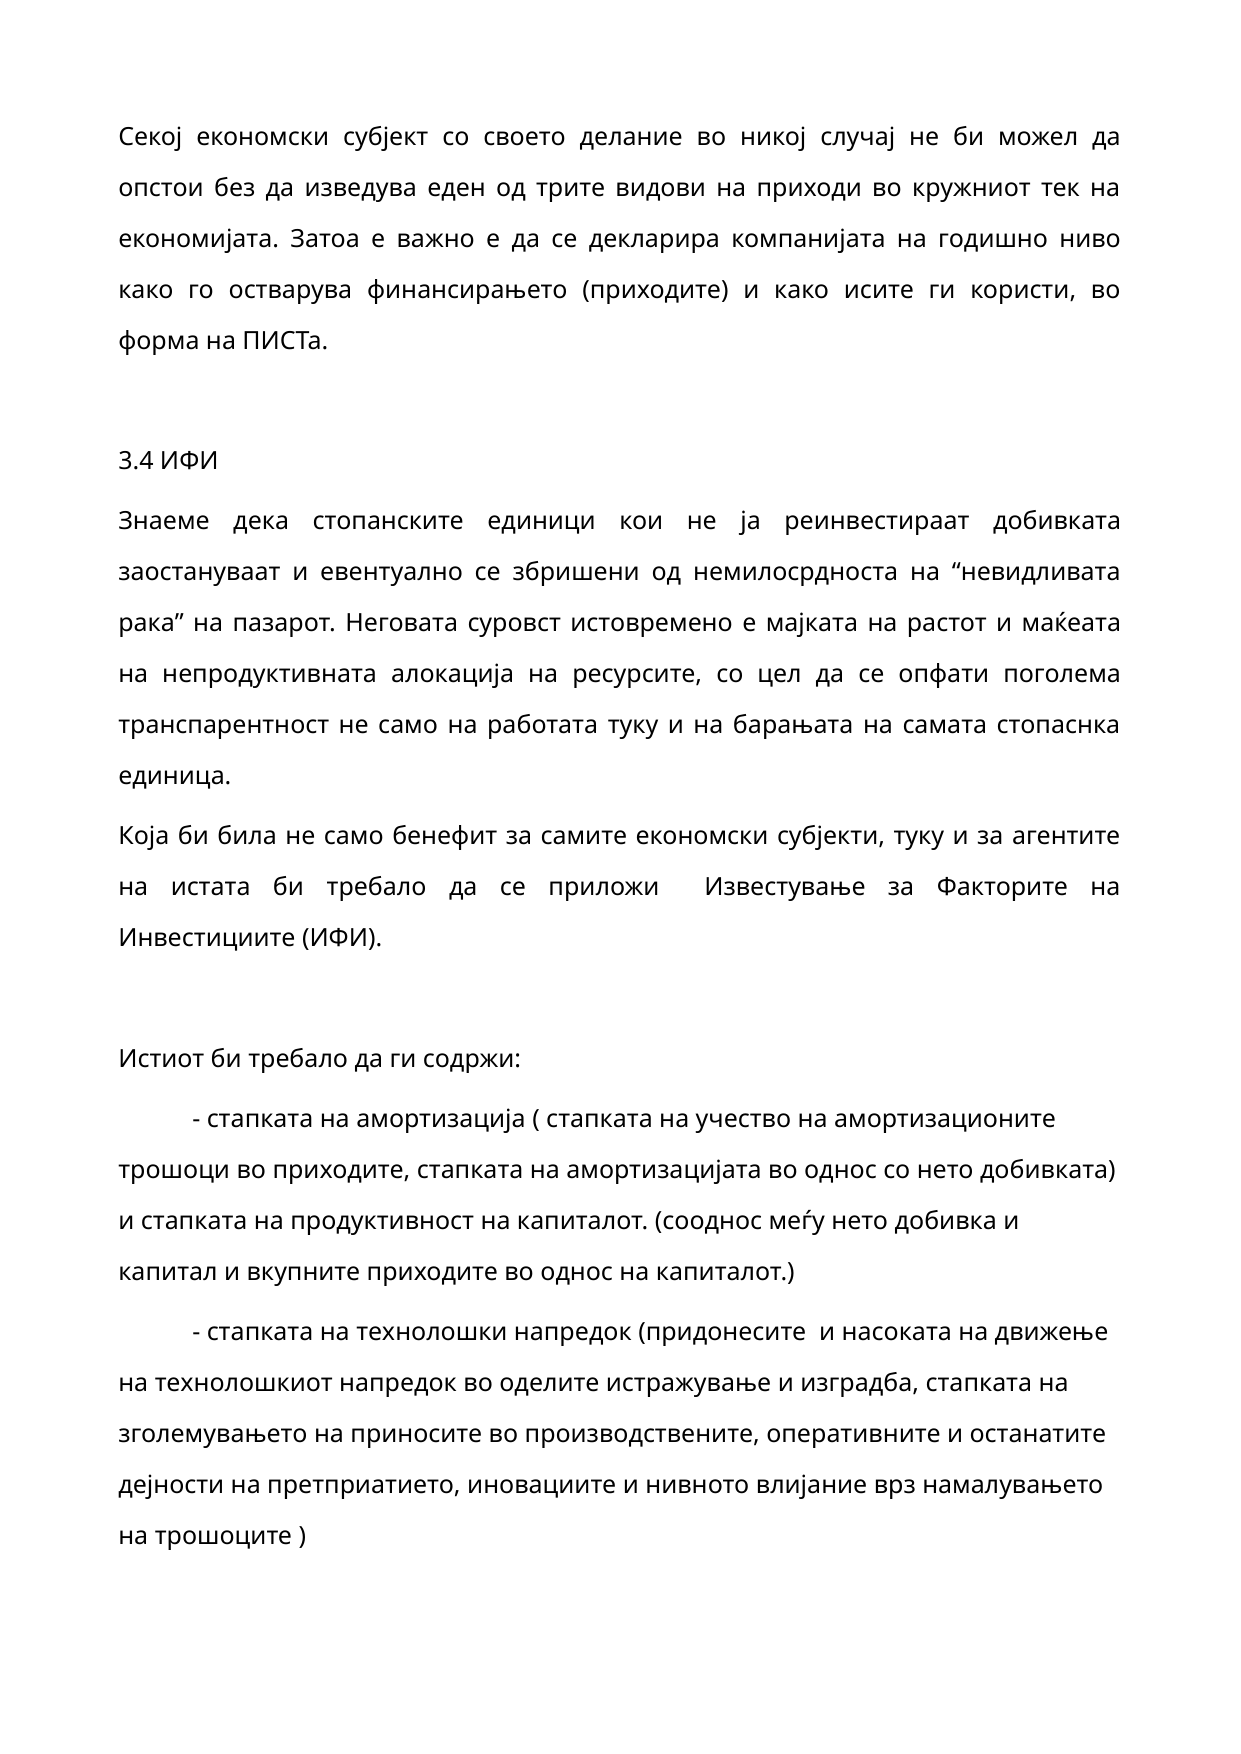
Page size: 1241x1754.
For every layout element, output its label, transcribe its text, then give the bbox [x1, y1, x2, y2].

text - стапката на амортизација ( стапката на учество на амортизационите трошоци во приходите, стапката на амортизацијата во однос со нето добивката) и стапката на продуктивност на капиталот. (сооднос меѓу нето добивка и капитал и вкупните приходите во однос на капиталот.) [118, 1100, 1122, 1287]
text Која би била не само бенефит за самите економски субјекти, туку и за агентите на истата би требало да се приложи Известување за Факторите на Инвестициите (ИФИ). [118, 818, 1122, 954]
text 3.4 ИФИ [118, 442, 1122, 477]
text Знаеме дека стопанските единици кои не ја реинвестираат добивката заостануваат и евентуално се збришени од немилосрдноста на “невидливата рака” на пазарот. Неговата суровст истовремено е мајката на растот и маќеата на непродуктивната алокација на ресурсите, со цел да се опфати поголема транспарентност не само на работата туку и на барањата на самата стопаснка единица. [118, 503, 1122, 792]
text - стапката на технолошки напредок (придонесите и насоката на движење на технолошкиот напредок во оделите истражување и изградба, стапката на зголемувањето на приносите во производствените, оперативните и останатите дејности на претприатието, иновациите и нивното влијание врз намалувањето на трошоците ) [118, 1313, 1122, 1552]
text Секој економски субјект со своето делание во никој случај не би можел да опстои без да изведува еден од трите видови на приходи во кружниот тек на економијата. Затоа е важно е да се декларира компанијата на годишно ниво како го остварува финансирањето (приходите) и како исите ги користи, во форма на ПИСТа. [118, 118, 1122, 356]
text Истиот би требало да ги содржи: [118, 1040, 1122, 1074]
